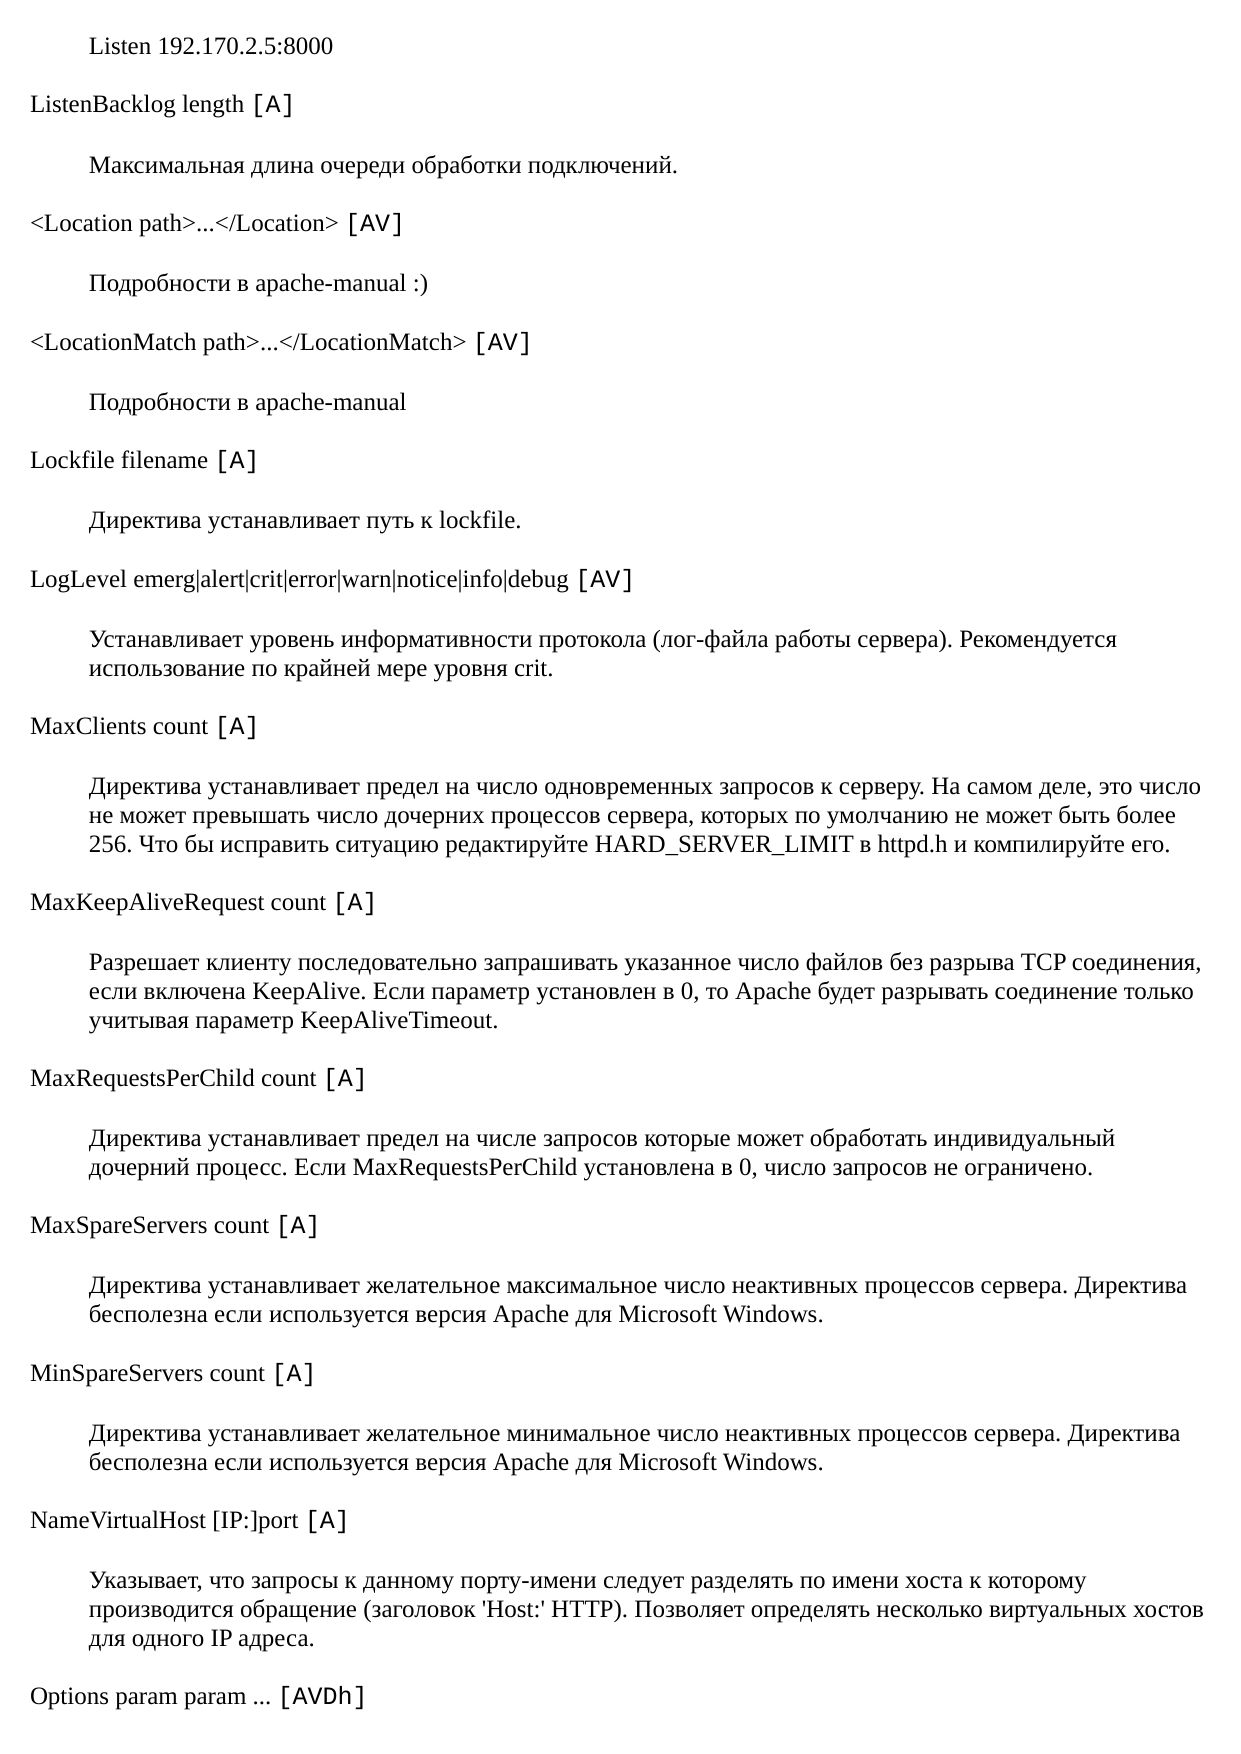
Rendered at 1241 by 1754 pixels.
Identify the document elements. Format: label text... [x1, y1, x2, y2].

list Директива устанавливает желательное максимальное число неактивных процессов сервера. Директива бесполезна если используется версия Apache для Microsoft Windows. [89, 1271, 1211, 1328]
subtitle ListenBacklog length [A] [30, 89, 1211, 120]
subtitle Options param param ... [AVDh] [30, 1681, 1211, 1712]
list Директива устанавливает предел на число одновременных запросов к серверу. На самом деле, это число не может превышать число дочерних процессов сервера, которых по умолчанию не может быть более 256. Что бы исправить ситуацию редактируйте HARD_SERVER_LIMIT в httpd.h и компилируйте его. [89, 771, 1211, 857]
subtitle LogLevel emerg|alert|crit|error|warn|notice|info|debug [AV] [30, 564, 1211, 594]
list Подробности в apache-manual [89, 387, 1211, 416]
subtitle MaxSpareServers count [A] [30, 1210, 1211, 1241]
list Указывает, что запросы к данному порту-имени следует разделять по имени хоста к которому производится обращение (заголовок 'Host:' HTTP). Позволяет определять несколько виртуальных хостов для одного IP адреса. [89, 1565, 1211, 1651]
subtitle MinSpareServers count [A] [30, 1358, 1211, 1388]
list Listen 192.170.2.5:8000 [89, 31, 1211, 60]
list Директива устанавливает предел на числе запросов которые может обработать индивидуальный дочерний процесс. Если MaxRequestsPerChild установлена в 0, число запросов не ограничено. [89, 1123, 1211, 1181]
list Подробности в apache-manual :) [89, 268, 1211, 297]
subtitle Lockfile filename [A] [30, 445, 1211, 476]
list Директива устанавливает желательное минимальное число неактивных процессов сервера. Директива бесполезна если используется версия Apache для Microsoft Windows. [89, 1418, 1211, 1475]
subtitle MaxRequestsPerChild count [A] [30, 1063, 1211, 1094]
list Директива устанавливает путь к lockfile. [89, 505, 1211, 534]
list Устанавливает уровень информативности протокола (лог-файла работы сервера). Рекомендуется использование по крайней мере уровня crit. [89, 624, 1211, 681]
list Разрешает клиенту последовательно запрашивать указанное число файлов без разрыва TCP соединения, если включена KeepAlive. Если параметр установлен в 0, то Apache будет разрывать соединение только учитывая параметр KeepAliveTimeout. [89, 947, 1211, 1033]
subtitle NameVirtualHost [IP:]port [A] [30, 1505, 1211, 1536]
subtitle MaxKeepAliveRequest count [A] [30, 887, 1211, 918]
subtitle <LocationMatch path>...</LocationMatch> [AV] [30, 327, 1211, 357]
subtitle MaxClients count [A] [30, 711, 1211, 742]
subtitle <Location path>...</Location> [AV] [30, 208, 1211, 239]
list Максимальная длина очереди обработки подключений. [89, 150, 1211, 178]
